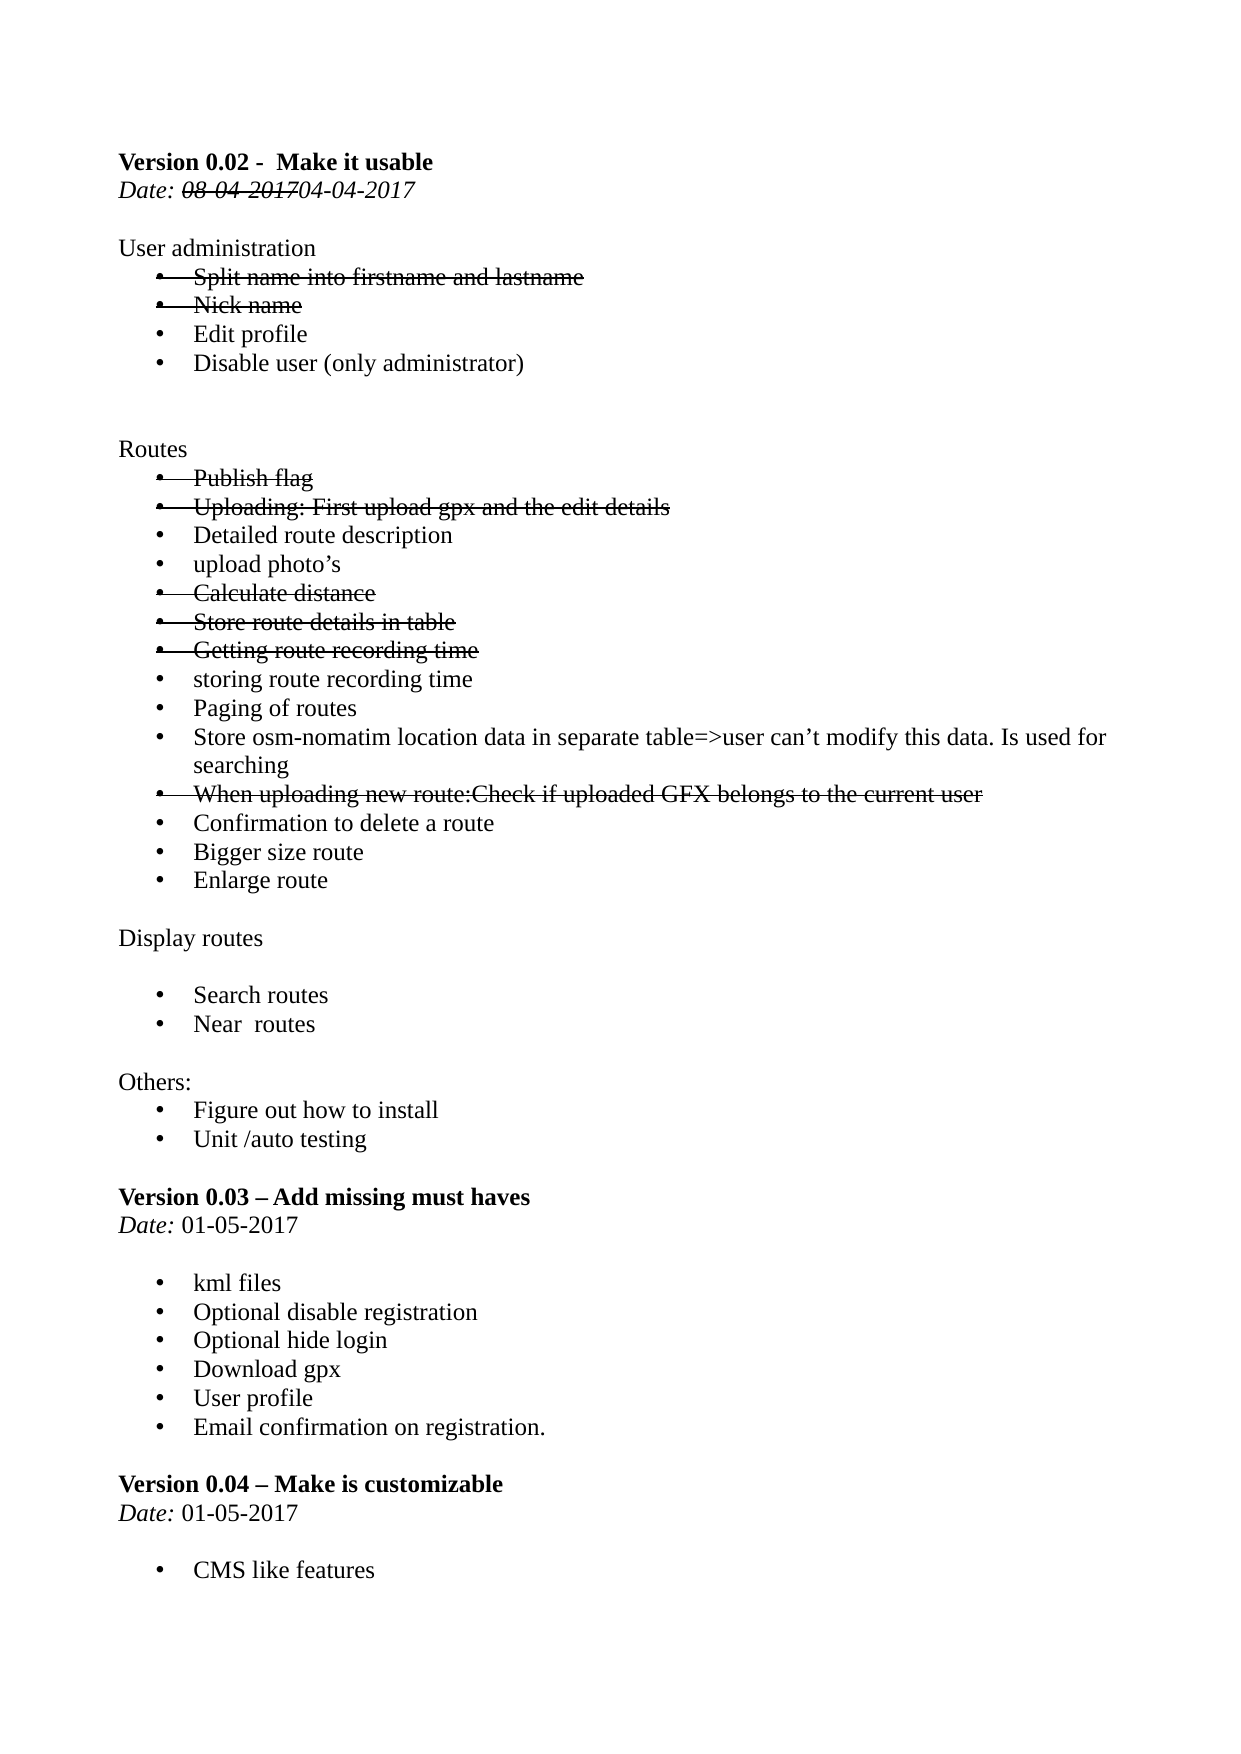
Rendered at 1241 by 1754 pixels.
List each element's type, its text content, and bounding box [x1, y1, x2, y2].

list storing route recording time [156, 664, 1122, 693]
text Version 0.04 – Make is customizable [118, 1469, 1122, 1498]
list Edit profile [156, 319, 1122, 348]
text Date: 01-05-2017 [118, 1211, 1122, 1239]
list Figure out how to install [156, 1096, 1122, 1124]
text Routes [118, 434, 1122, 463]
text Version 0.03 – Add missing must haves [118, 1182, 1122, 1211]
list Unit /auto testing [156, 1124, 1122, 1153]
list Confirmation to delete a route [156, 808, 1122, 837]
text Display routes [118, 923, 1122, 952]
list When uploading new route:Check if uploaded GFX belongs to the current user [156, 779, 1122, 808]
list Search routes [156, 981, 1122, 1009]
list Disable user (only administrator) [156, 348, 1122, 377]
text Date: 08-04-201704-04-2017 [118, 176, 1122, 204]
list upload photo’s [156, 549, 1122, 578]
list Split name into firstname and lastname [156, 262, 1122, 291]
list Getting route recording time [156, 636, 1122, 664]
text Date: 01-05-2017 [118, 1498, 1122, 1527]
list Calculate distance [156, 578, 1122, 607]
list Store osm-nomatim location data in separate table=>user can’t modify this data. Is used for searching [156, 722, 1122, 779]
list Uploading: First upload gpx and the edit details [156, 492, 1122, 521]
list Near routes [156, 1009, 1122, 1038]
list Bigger size route [156, 837, 1122, 866]
list Detailed route description [156, 521, 1122, 549]
list Download gpx [156, 1354, 1122, 1383]
text User administration [118, 233, 1122, 262]
list Optional disable registration [156, 1297, 1122, 1326]
list User profile [156, 1383, 1122, 1412]
list Store route details in table [156, 607, 1122, 636]
list Enlarge route [156, 866, 1122, 894]
list Paging of routes [156, 693, 1122, 722]
list Email confirmation on registration. [156, 1412, 1122, 1441]
list Publish flag [156, 463, 1122, 492]
list kml files [156, 1268, 1122, 1297]
list Nick name [156, 291, 1122, 319]
text Others: [118, 1067, 1122, 1096]
text Version 0.02 - Make it usable [118, 147, 1122, 176]
list CMS like features [156, 1556, 1122, 1584]
list Optional hide login [156, 1326, 1122, 1354]
